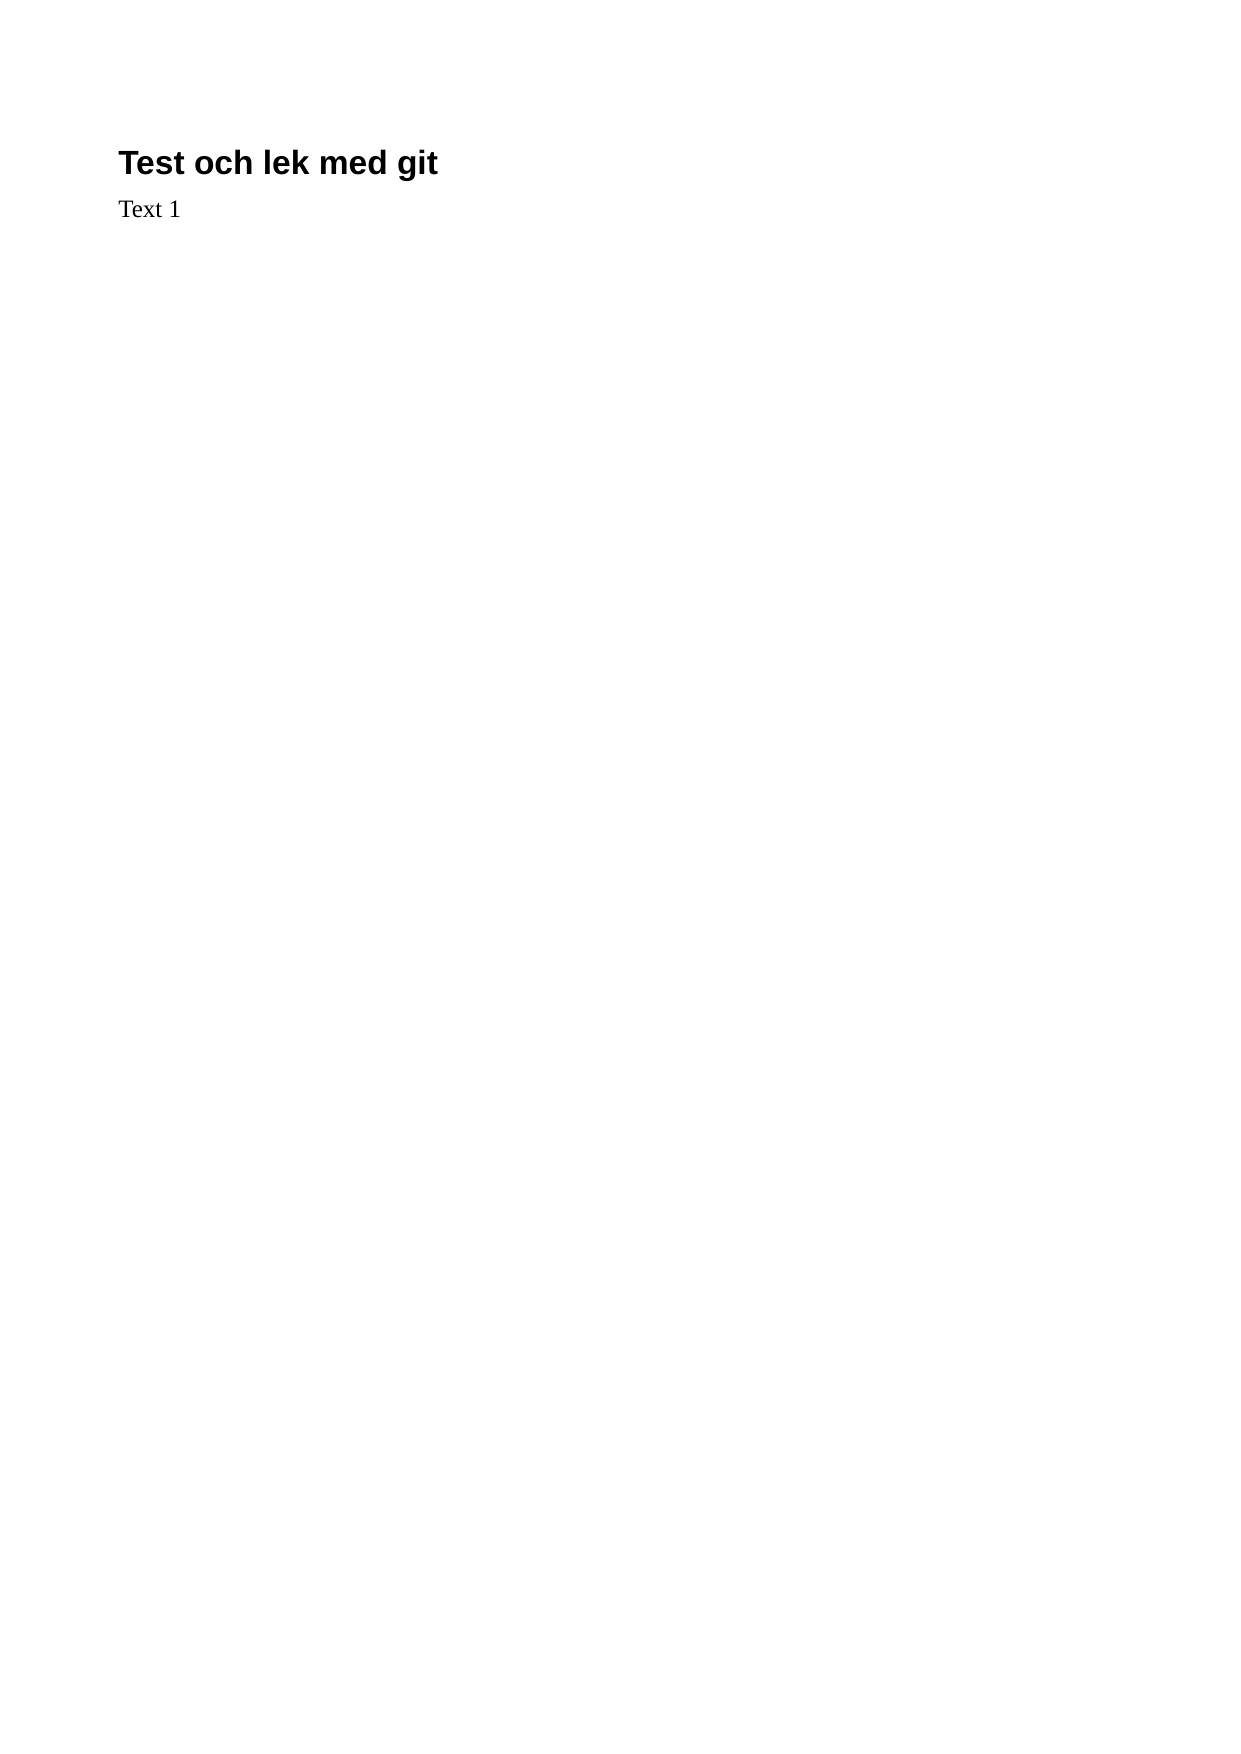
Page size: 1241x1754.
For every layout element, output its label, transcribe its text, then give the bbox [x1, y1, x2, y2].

text Text 1 [118, 194, 1122, 223]
subtitle Test och lek med git [118, 143, 1122, 182]
